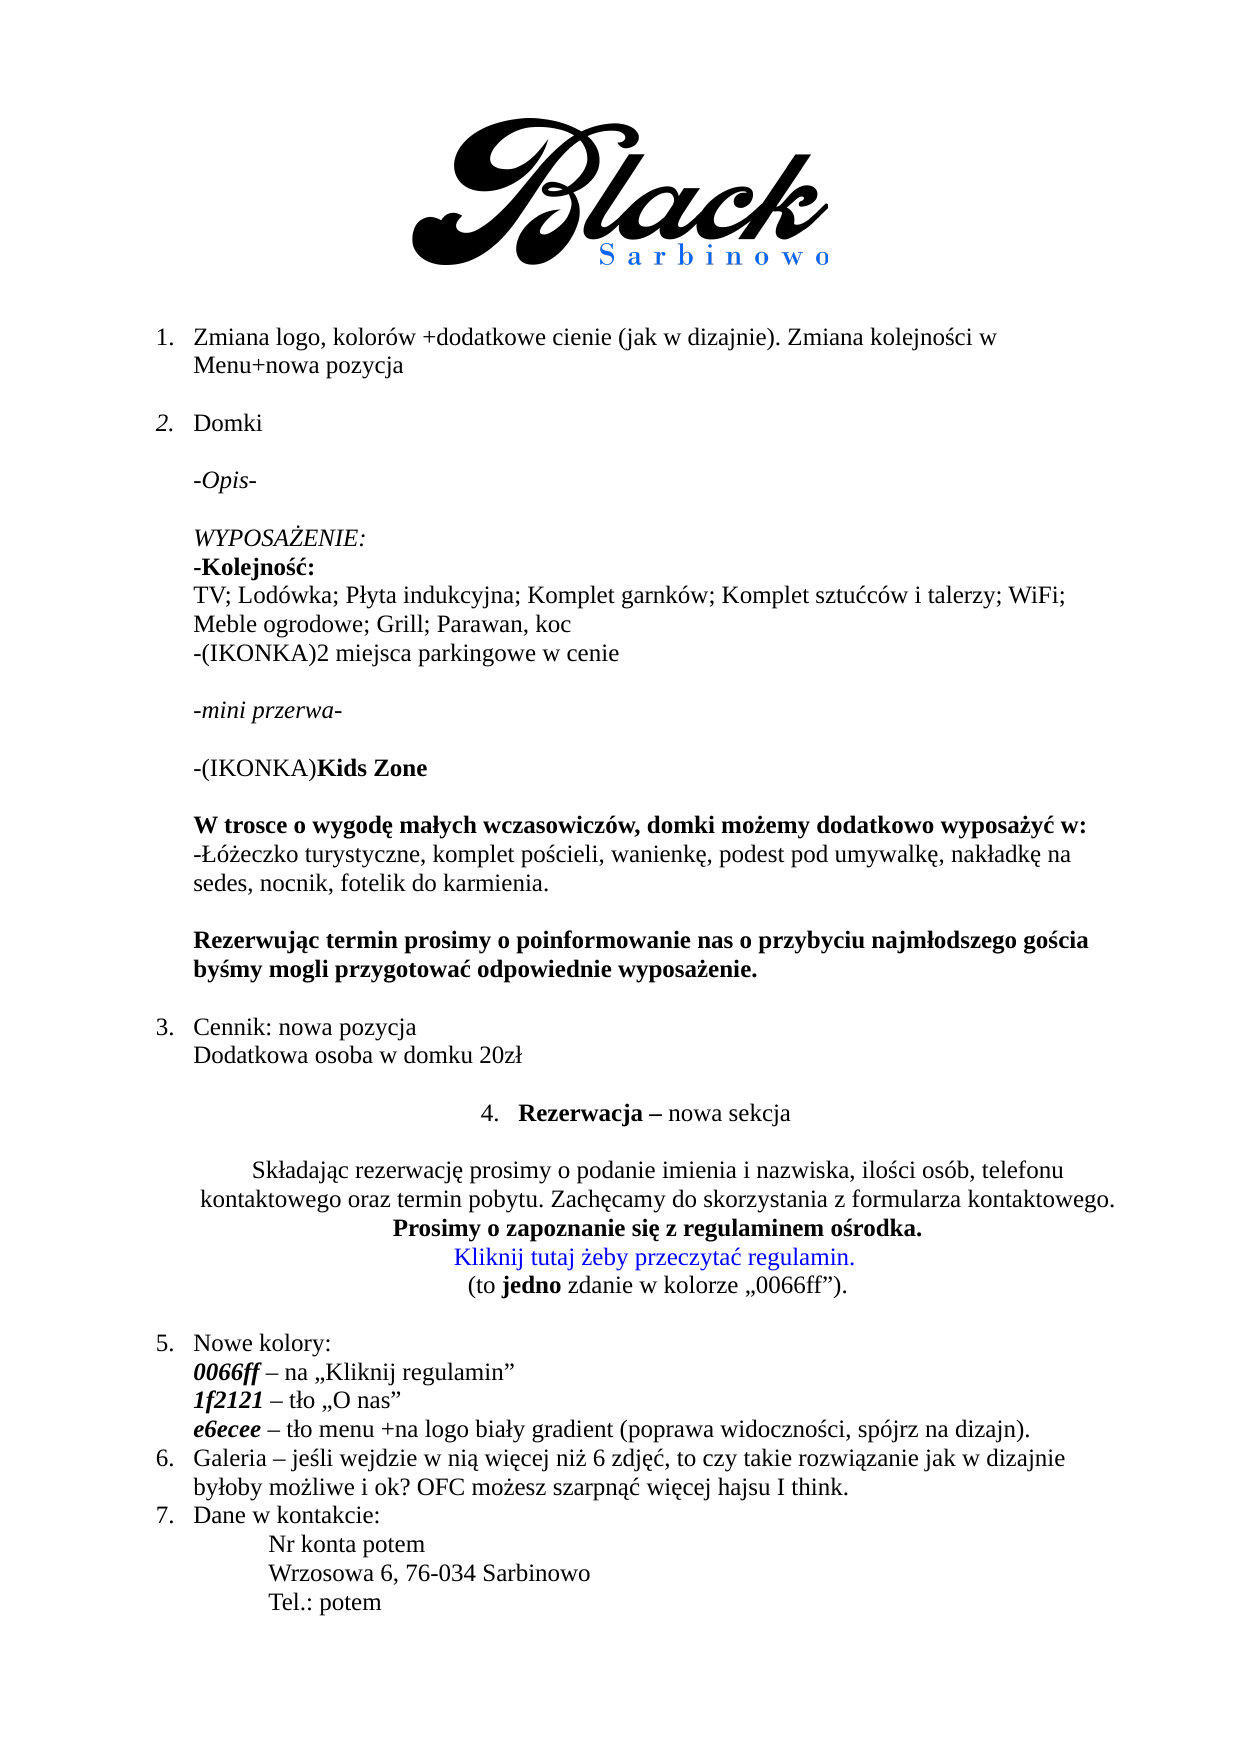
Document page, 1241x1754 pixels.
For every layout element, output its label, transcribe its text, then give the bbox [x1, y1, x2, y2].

list Domki -Opis- WYPOSAŻENIE: [156, 408, 1122, 552]
list Cennik: nowa pozycja Dodatkowa osoba w domku 20zł [156, 1012, 1122, 1098]
list -mini przerwa- -(IKONKA)Kids Zone [156, 667, 1122, 782]
list Wrzosowa 6, 76-034 Sarbinowo Tel.: potem [231, 1558, 1122, 1616]
list Prosimy o zapoznanie się z regulaminem ośrodka. [156, 1213, 1122, 1242]
list -Kolejność: [156, 552, 1122, 581]
list -Łóżeczko turystyczne, komplet pościeli, wanienkę, podest pod umywalkę, nakładkę na sedes, nocnik, fotelik do karmienia. Rezerwując termin prosimy o poinformowanie nas o przybyciu najmłodszego gościa byśmy mogli przygotować odpowiednie wyposażenie. [156, 839, 1122, 1012]
list TV; Lodówka; Płyta indukcyjna; Komplet garnków; Komplet sztućców i talerzy; WiFi; Meble ogrodowe; Grill; Parawan, koc -(IKONKA)2 miejsca parkingowe w cenie [156, 581, 1122, 667]
list Nowe kolory: 0066ff – na „Kliknij regulamin” 1f2121 – tło „O nas” e6ecee – tło menu +na logo biały gradient (poprawa widoczności, spójrz na dizajn). [156, 1328, 1122, 1443]
list W trosce o wygodę małych wczasowiczów, domki możemy dodatkowo wyposażyć w: [156, 782, 1122, 839]
list Kliknij tutaj żeby przeczytać regulamin. (to jedno zdanie w kolorze „0066ff”). [156, 1242, 1122, 1328]
list Zmiana logo, kolorów +dodatkowe cienie (jak w dizajnie). Zmiana kolejności w Menu+nowa pozycja [156, 322, 1122, 408]
list Nr konta potem [231, 1529, 1122, 1558]
list Galeria – jeśli wejdzie w nią więcej niż 6 zdjęć, to czy takie rozwiązanie jak w dizajnie byłoby możliwe i ok? OFC możesz szarpnąć więcej hajsu I think. [156, 1443, 1122, 1501]
picture [412, 118, 828, 265]
list Dane w kontakcie: [156, 1501, 1122, 1529]
list Rezerwacja – nowa sekcja Składając rezerwację prosimy o podanie imienia i nazwiska, ilości osób, telefonu kontaktowego oraz termin pobytu. Zachęcamy do skorzystania z formularza kontaktowego. [156, 1098, 1122, 1213]
